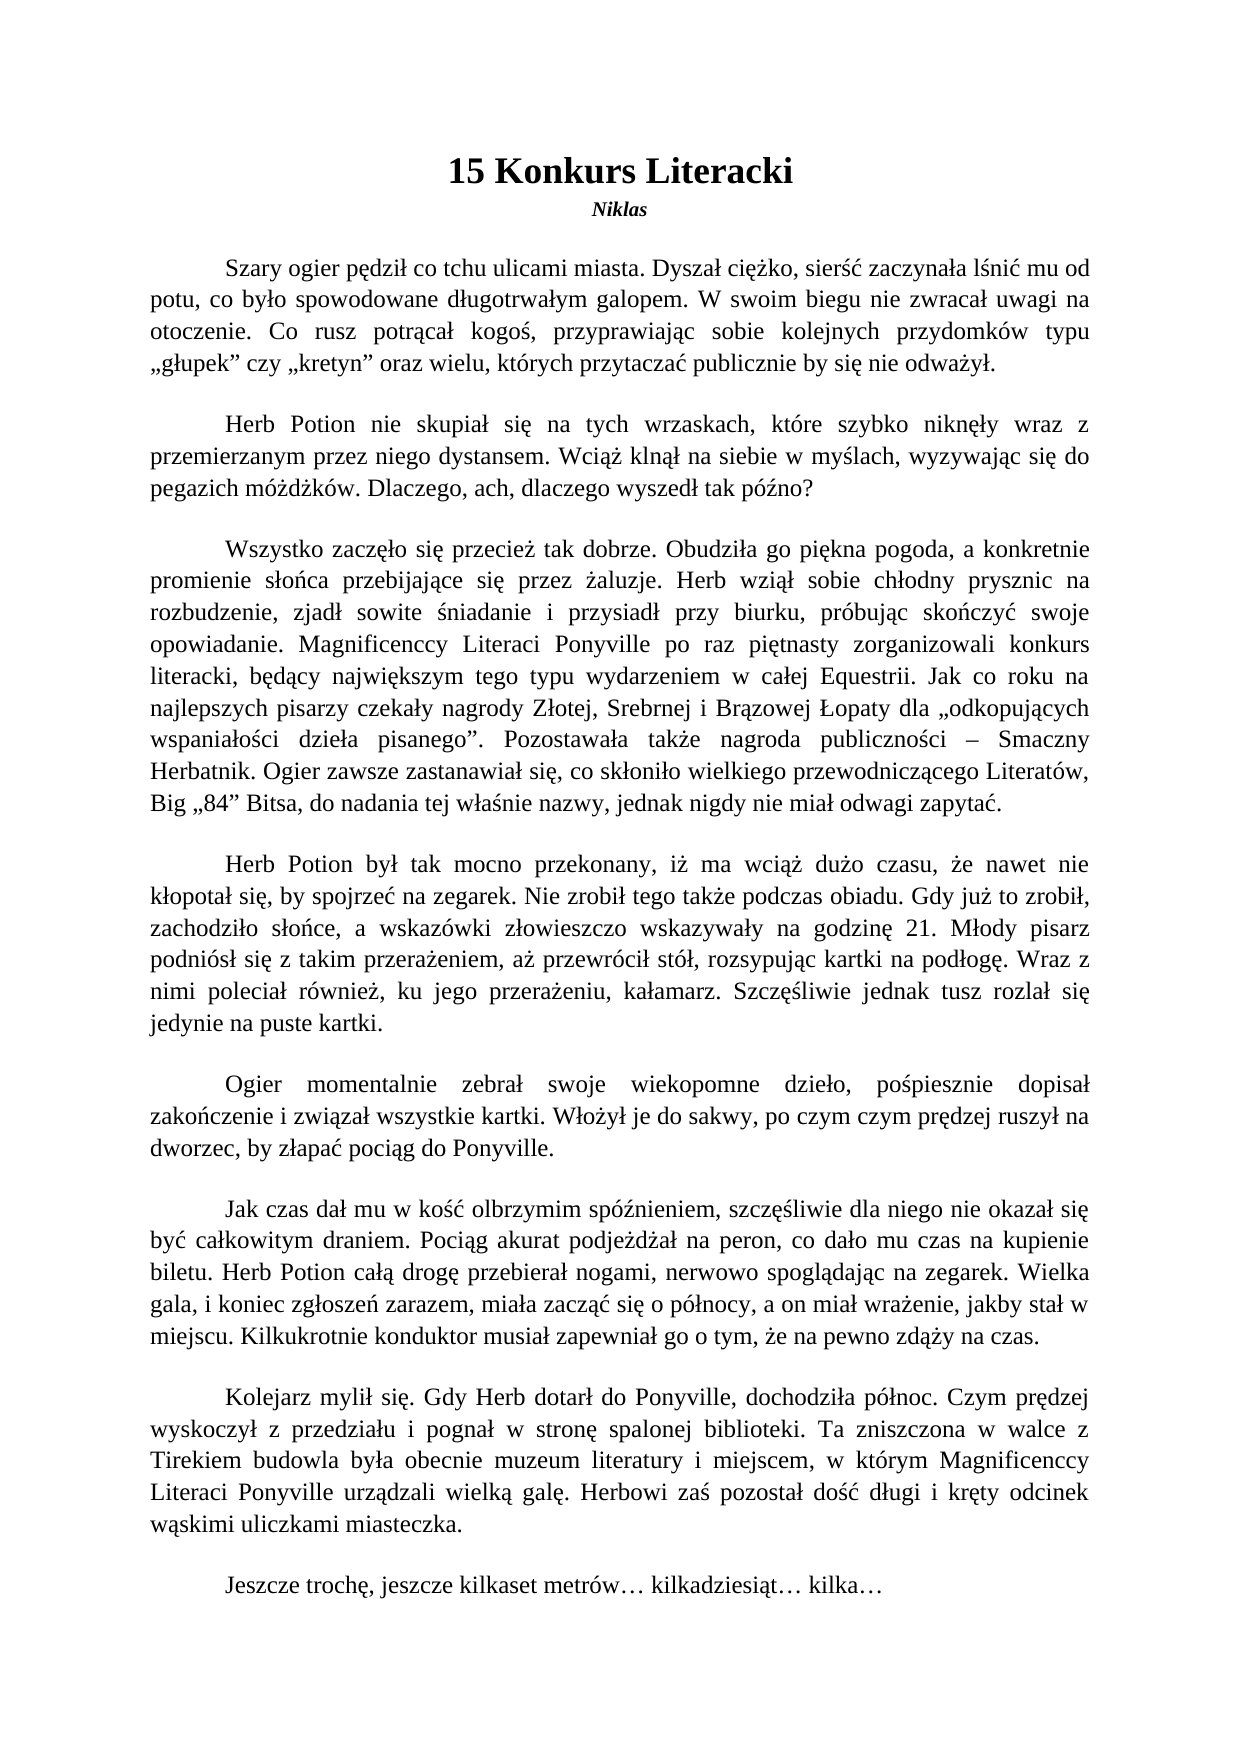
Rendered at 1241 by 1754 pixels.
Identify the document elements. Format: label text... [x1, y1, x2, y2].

text Wszystko zaczęło się przecież tak dobrze. Obudziła go piękna pogoda, a konkretnie promienie słońca przebijające się przez żaluzje. Herb wziął sobie chłodny prysznic na rozbudzenie, zjadł sowite śniadanie i przysiadł przy biurku, próbując skończyć swoje opowiadanie. Magnificenccy Literaci Ponyville po raz piętnasty zorganizowali konkurs literacki, będący największym tego typu wydarzeniem w całej Equestrii. Jak co roku na najlepszych pisarzy czekały nagrody Złotej, Srebrnej i Brązowej Łopaty dla „odkopujących wspaniałości dzieła pisanego”. Pozostawała także nagroda publiczności – Smaczny Herbatnik. Ogier zawsze zastanawiał się, co skłoniło wielkiego przewodniczącego Literatów, Big „84” Bitsa, do nadania tej właśnie nazwy, jednak nigdy nie miał odwagi zapytać. [150, 535, 1091, 817]
text Kolejarz mylił się. Gdy Herb dotarł do Ponyville, dochodziła północ. Czym prędzej wyskoczył z przedziału i pognał w stronę spalonej biblioteki. Ta zniszczona w walce z Tirekiem budowla była obecnie muzeum literatury i miejscem, w którym Magnificenccy Literaci Ponyville urządzali wielką galę. Herbowi zaś pozostał dość długi i kręty odcinek wąskimi uliczkami miasteczka. [150, 1383, 1091, 1538]
text Szary ogier pędził co tchu ulicami miasta. Dyszał ciężko, sierść zaczynała lśnić mu od potu, co było spowodowane długotrwałym galopem. W swoim biegu nie zwracał uwagi na otoczenie. Co rusz potrącał kogoś, przyprawiając sobie kolejnych przydomków typu „głupek” czy „kretyn” oraz wielu, których przytaczać publicznie by się nie odważył. [150, 254, 1091, 377]
text Herb Potion nie skupiał się na tych wrzaskach, które szybko niknęły wraz z przemierzanym przez niego dystansem. Wciąż klnął na siebie w myślach, wyzywając się do pegazich móżdżków. Dlaczego, ach, dlaczego wyszedł tak późno? [150, 410, 1091, 501]
text Ogier momentalnie zebrał swoje wiekopomne dzieło, pośpiesznie dopisał zakończenie i związał wszystkie kartki. Włożył je do sakwy, po czym czym prędzej ruszył na dworzec, by złapać pociąg do Ponyville. [150, 1070, 1091, 1161]
text Niklas [150, 198, 1091, 221]
text Jeszcze trochę, jeszcze kilkaset metrów… kilkadziesiąt… kilka… [150, 1571, 1091, 1599]
text Jak czas dał mu w kość olbrzymim spóźnieniem, szczęśliwie dla niego nie okazał się być całkowitym draniem. Pociąg akurat podjeżdżał na peron, co dało mu czas na kupienie biletu. Herb Potion całą drogę przebierał nogami, nerwowo spoglądając na zegarek. Wielka gala, i koniec zgłoszeń zarazem, miała zacząć się o północy, a on miał wrażenie, jakby stał w miejscu. Kilkukrotnie konduktor musiał zapewniał go o tym, że na pewno zdąży na czas. [150, 1195, 1091, 1349]
text 15 Konkurs Literacki [150, 150, 1091, 192]
text Herb Potion był tak mocno przekonany, iż ma wciąż dużo czasu, że nawet nie kłopotał się, by spojrzeć na zegarek. Nie zrobił tego także podczas obiadu. Gdy już to zrobił, zachodziło słońce, a wskazówki złowieszczo wskazywały na godzinę 21. Młody pisarz podniósł się z takim przerażeniem, aż przewrócił stół, rozsypując kartki na podłogę. Wraz z nimi poleciał również, ku jego przerażeniu, kałamarz. Szczęśliwie jednak tusz rozlał się jedynie na puste kartki. [150, 850, 1091, 1037]
